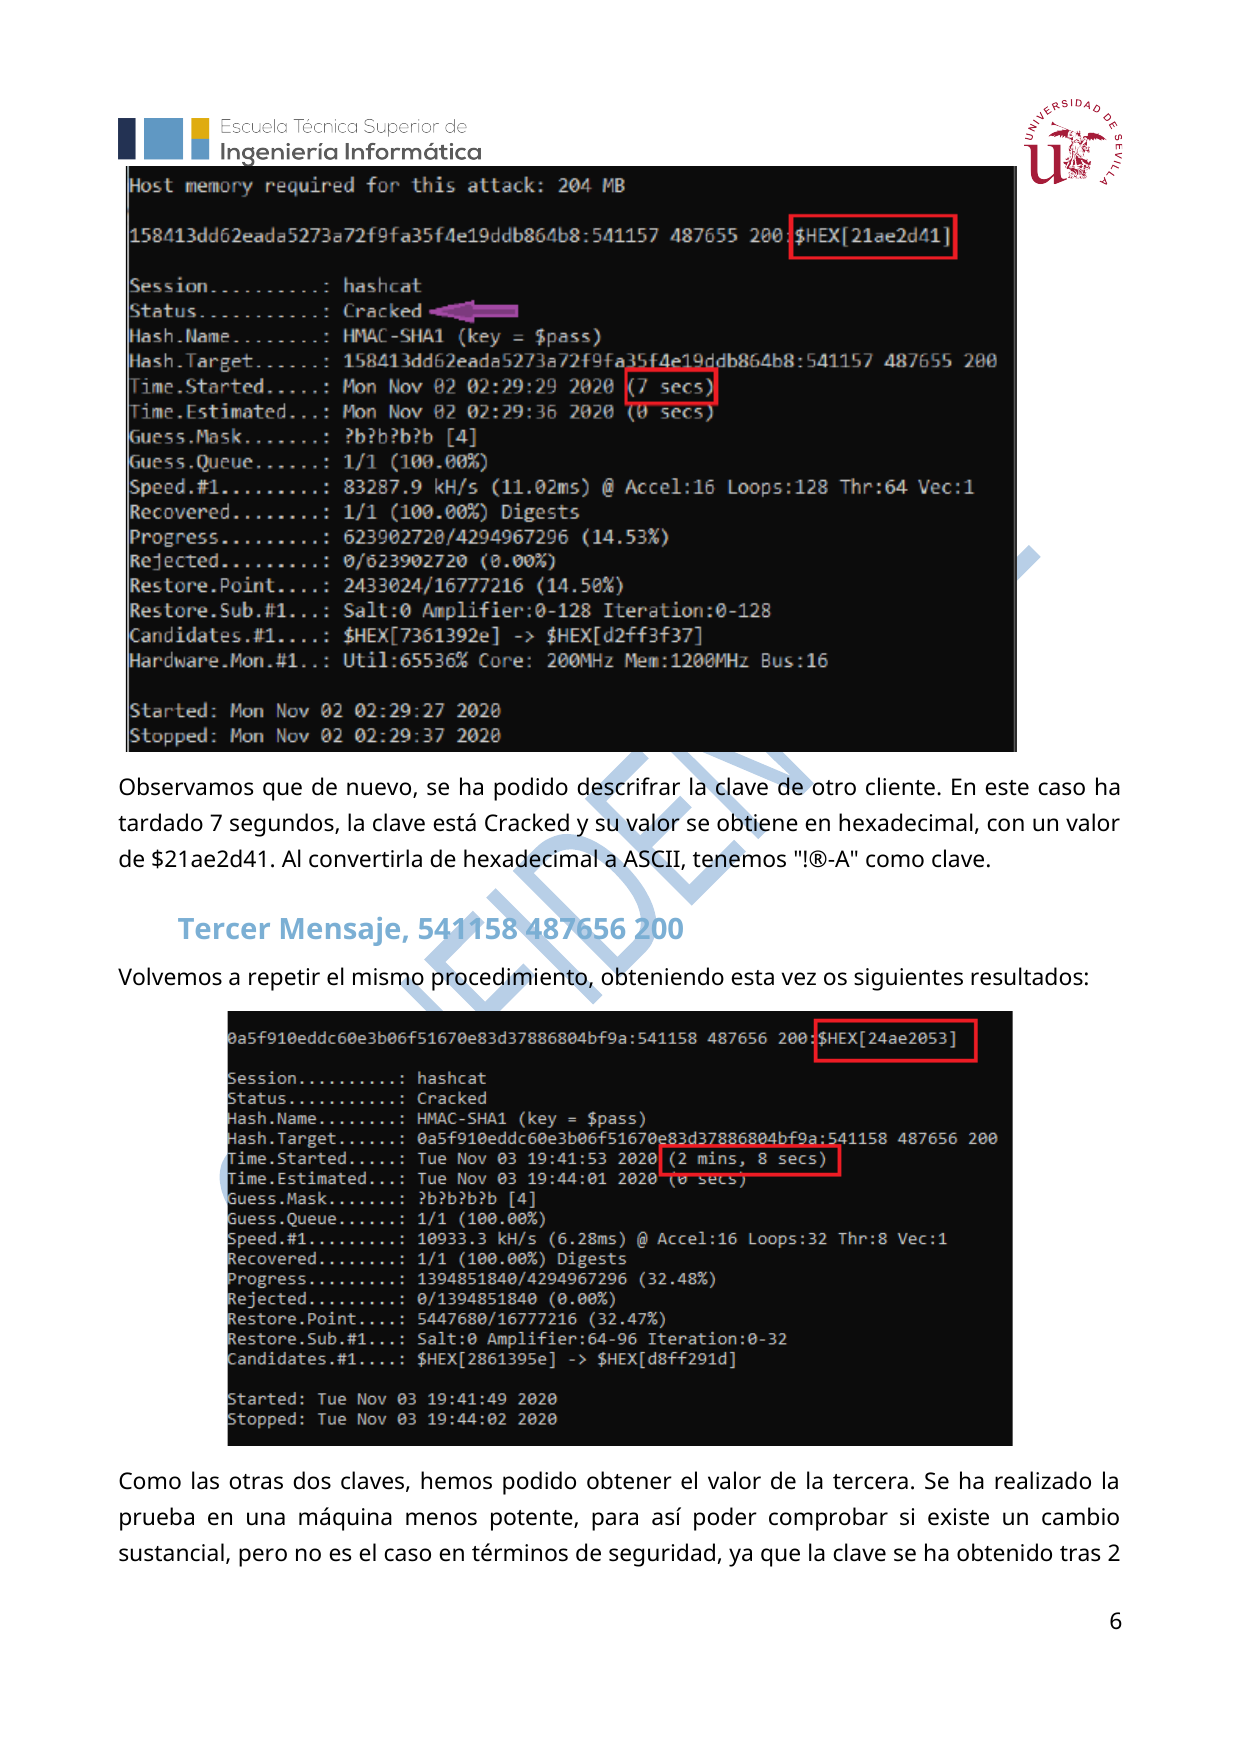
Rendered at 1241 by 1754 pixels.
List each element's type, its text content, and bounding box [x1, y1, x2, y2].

subtitle Tercer Mensaje, 541158 487656 200 [650, 908, 1122, 948]
text Observamos que de nuevo, se ha podido descrifrar la clave de otro cliente. En este caso ha tardado 7 segundos, la clave está Cracked y su valor se obtiene en hexadecimal, con un valor de $21ae2d41. Al convertirla de hexadecimal a ASCII, tenemos "!®-A" como clave. [118, 771, 659, 874]
text Volvemos a repetir el mismo procedimiento, obteniendo esta vez os siguientes resultados: [570, 961, 1122, 992]
subtitle Tercer Mensaje, 541158 487656 200 [517, 908, 588, 948]
text Volvemos a repetir el mismo procedimiento, obteniendo esta vez os siguientes resultados: [118, 961, 455, 992]
text Como las otras dos claves, hemos podido obtener el valor de la tercera. Se ha realizado la prueba en una máquina menos potente, para así poder comprobar si existe un cambio sustancial, pero no es el caso en términos de seguridad, ya que la clave se ha obtenido tras 2 [118, 1465, 1122, 1568]
text Volvemos a repetir el mismo procedimiento, obteniendo esta vez os siguientes resultados: [447, 961, 579, 992]
subtitle Tercer Mensaje, 541158 487656 200 [570, 908, 640, 948]
subtitle Tercer Mensaje, 541158 487656 200 [177, 908, 535, 948]
picture [118, 118, 1017, 752]
picture [227, 1011, 1013, 1446]
picture [1024, 99, 1123, 185]
text Observamos que de nuevo, se ha podido descrifrar la clave de otro cliente. En este caso ha tardado 7 segundos, la clave está Cracked y su valor se obtiene en hexadecimal, con un valor de $21ae2d41. Al convertirla de hexadecimal a ASCII, tenemos "!®-A" como clave. [607, 771, 1122, 874]
